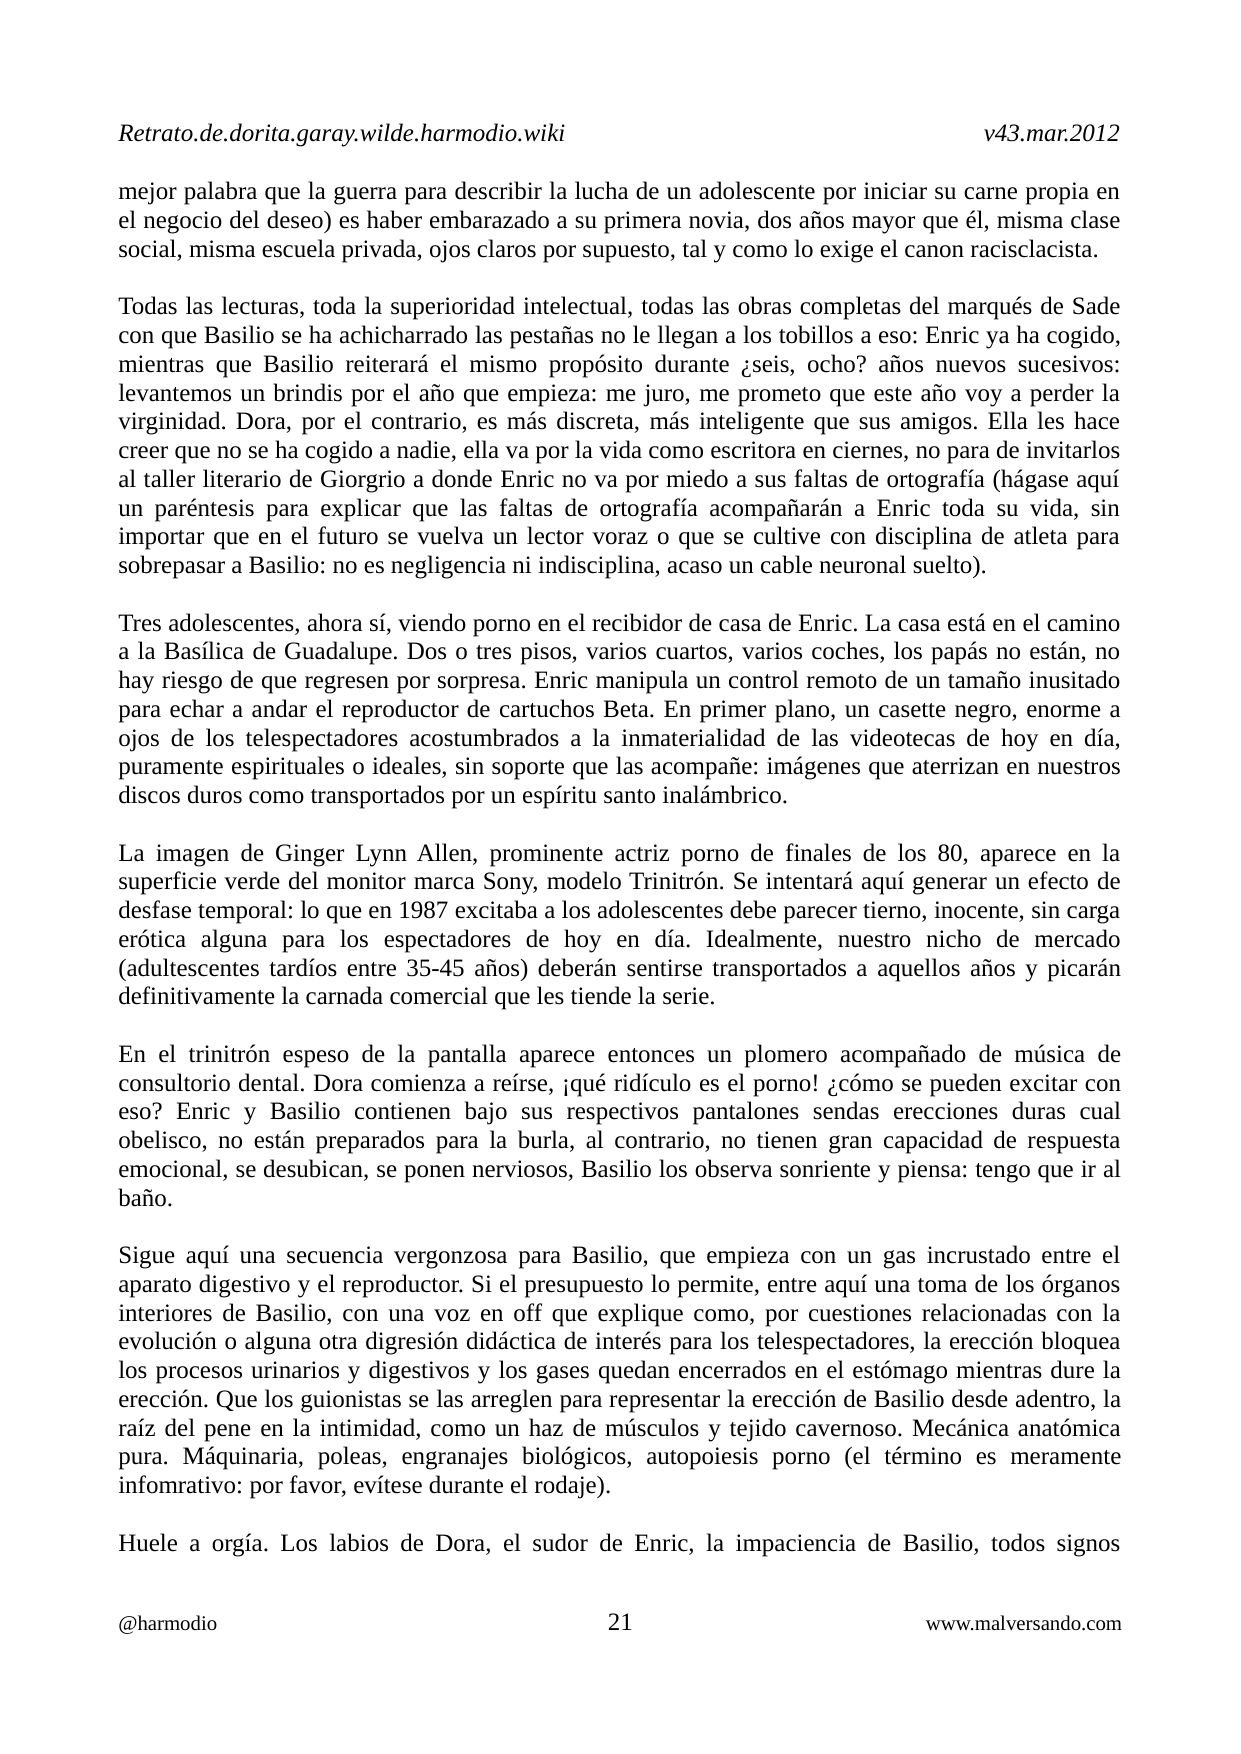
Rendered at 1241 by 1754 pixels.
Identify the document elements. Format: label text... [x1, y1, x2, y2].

text Huele a orgía. Los labios de Dora, el sudor de Enric, la impaciencia de Basilio, todos signos [118, 1528, 1122, 1556]
text En el trinitrón espeso de la pantalla aparece entonces un plomero acompañado de música de consultorio dental. Dora comienza a reírse, ¡qué ridículo es el porno! ¿cómo se pueden excitar con eso? Enric y Basilio contienen bajo sus respectivos pantalones sendas erecciones duras cual obelisco, no están preparados para la burla, al contrario, no tienen gran capacidad de respuesta emocional, se desubican, se ponen nerviosos, Basilio los observa sonriente y piensa: tengo que ir al baño. [118, 1039, 1122, 1211]
text Todas las lecturas, toda la superioridad intelectual, todas las obras completas del marqués de Sade con que Basilio se ha achicharrado las pestañas no le llegan a los tobillos a eso: Enric ya ha cogido, mientras que Basilio reiterará el mismo propósito durante ¿seis, ocho? años nuevos sucesivos: levantemos un brindis por el año que empieza: me juro, me prometo que este año voy a perder la virginidad. Dora, por el contrario, es más discreta, más inteligente que sus amigos. Ella les hace creer que no se ha cogido a nadie, ella va por la vida como escritora en ciernes, no para de invitarlos al taller literario de Giorgrio a donde Enric no va por miedo a sus faltas de ortografía (hágase aquí un paréntesis para explicar que las faltas de ortografía acompañarán a Enric toda su vida, sin importar que en el futuro se vuelva un lector voraz o que se cultive con disciplina de atleta para sobrepasar a Basilio: no es negligencia ni indisciplina, acaso un cable neuronal suelto). [118, 291, 1122, 579]
text Sigue aquí una secuencia vergonzosa para Basilio, que empieza con un gas incrustado entre el aparato digestivo y el reproductor. Si el presupuesto lo permite, entre aquí una toma de los órganos interiores de Basilio, con una voz en off que explique como, por cuestiones relacionadas con la evolución o alguna otra digresión didáctica de interés para los telespectadores, la erección bloquea los procesos urinarios y digestivos y los gases quedan encerrados en el estómago mientras dure la erección. Que los guionistas se las arreglen para representar la erección de Basilio desde adentro, la raíz del pene en la intimidad, como un haz de músculos y tejido cavernoso. Mecánica anatómica pura. Máquinaria, poleas, engranajes biológicos, autopoiesis porno (el término es meramente infomrativo: por favor, evítese durante el rodaje). [118, 1240, 1122, 1499]
text mejor palabra que la guerra para describir la lucha de un adolescente por iniciar su carne propia en el negocio del deseo) es haber embarazado a su primera novia, dos años mayor que él, misma clase social, misma escuela privada, ojos claros por supuesto, tal y como lo exige el canon racisclacista. [118, 176, 1122, 263]
text La imagen de Ginger Lynn Allen, prominente actriz porno de finales de los 80, aparece en la superficie verde del monitor marca Sony, modelo Trinitrón. Se intentará aquí generar un efecto de desfase temporal: lo que en 1987 excitaba a los adolescentes debe parecer tierno, inocente, sin carga erótica alguna para los espectadores de hoy en día. Idealmente, nuestro nicho de mercado (adultescentes tardíos entre 35-45 años) deberán sentirse transportados a aquellos años y picarán definitivamente la carnada comercial que les tiende la serie. [118, 838, 1122, 1010]
text Tres adolescentes, ahora sí, viendo porno en el recibidor de casa de Enric. La casa está en el camino a la Basílica de Guadalupe. Dos o tres pisos, varios cuartos, varios coches, los papás no están, no hay riesgo de que regresen por sorpresa. Enric manipula un control remoto de un tamaño inusitado para echar a andar el reproductor de cartuchos Beta. En primer plano, un casette negro, enorme a ojos de los telespectadores acostumbrados a la inmaterialidad de las videotecas de hoy en día, puramente espirituales o ideales, sin soporte que las acompañe: imágenes que aterrizan en nuestros discos duros como transportados por un espíritu santo inalámbrico. [118, 608, 1122, 809]
